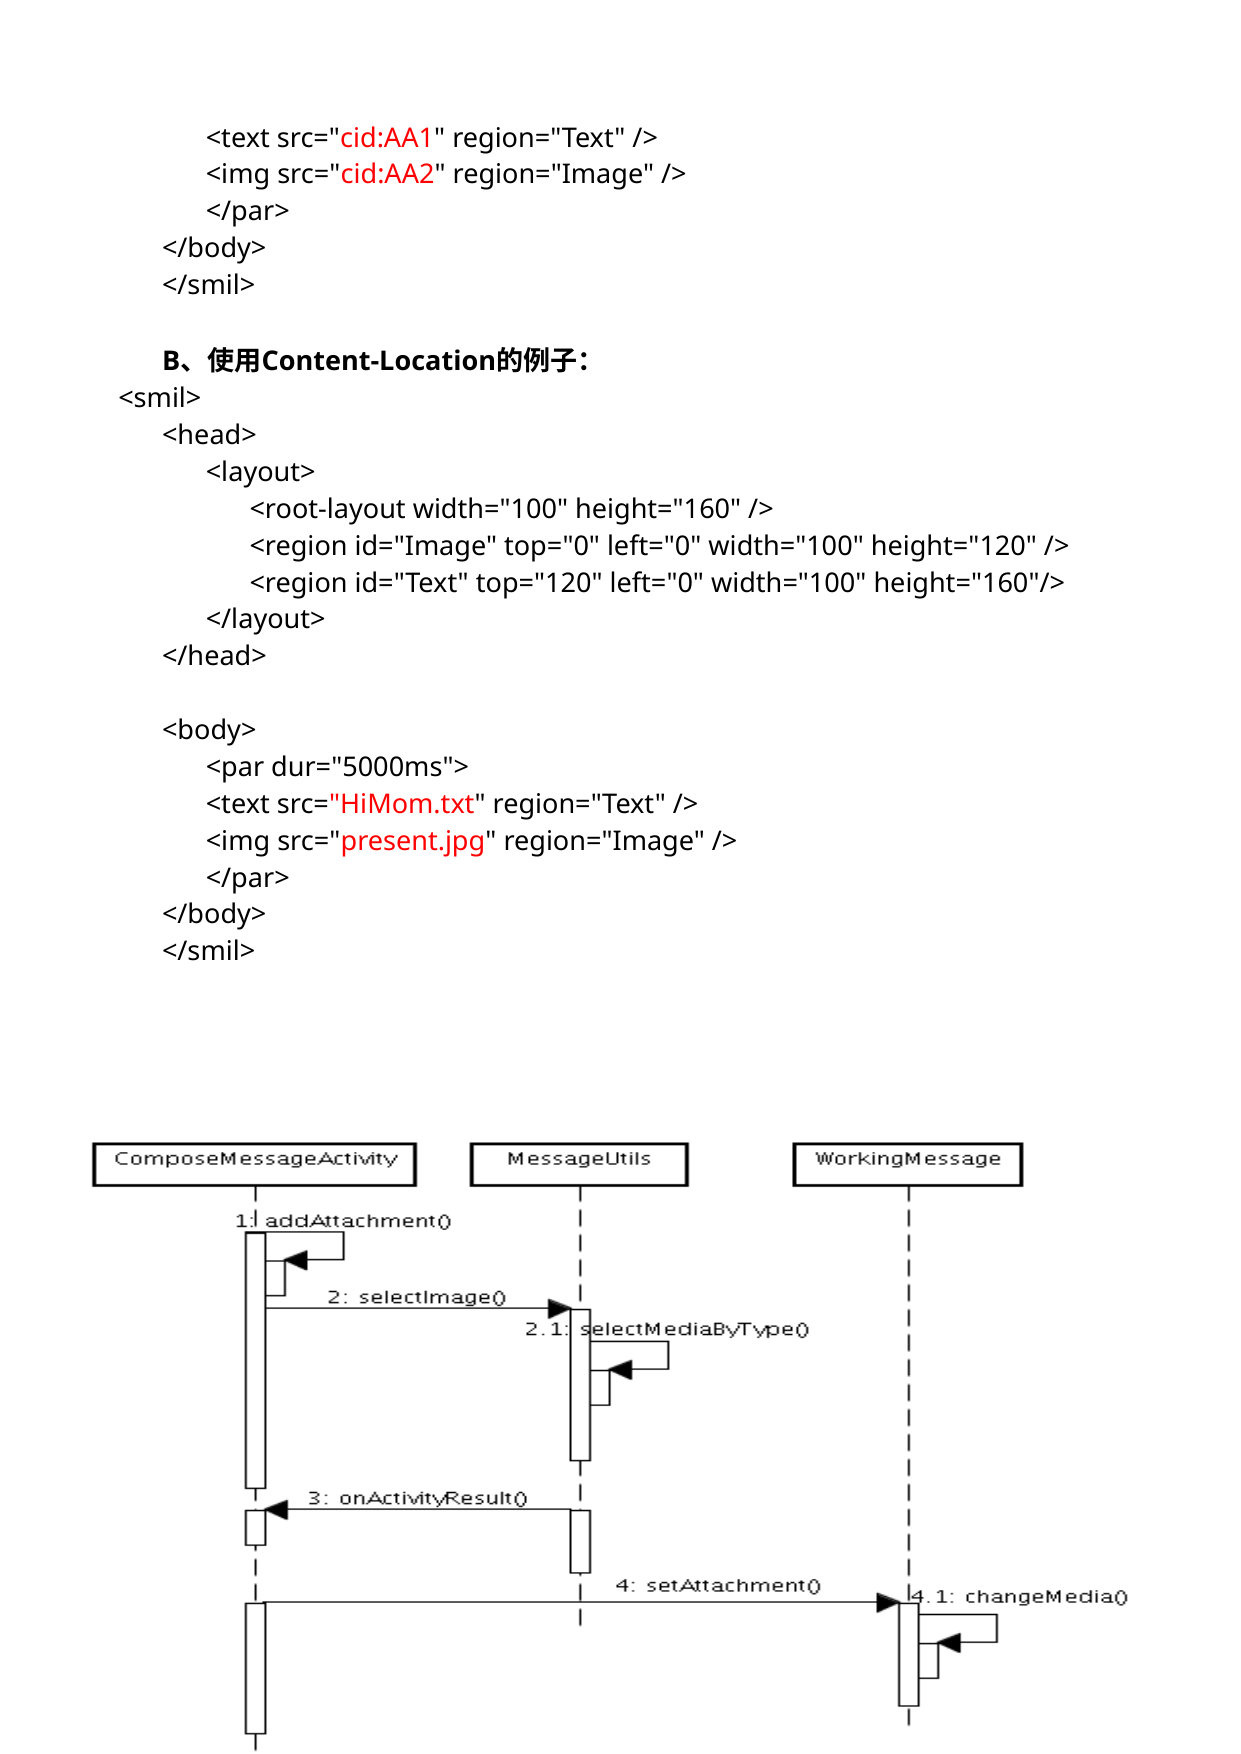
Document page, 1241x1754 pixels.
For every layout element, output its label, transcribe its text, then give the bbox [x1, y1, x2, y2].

text <head> [118, 416, 1122, 452]
text </par> [162, 192, 1122, 229]
text <img src="present.jpg" region="Image" /> [162, 821, 1122, 858]
picture [83, 1133, 1147, 1754]
text <body> [118, 711, 1122, 747]
text <region id="Text" top="120" left="0" width="100" height="160"/> [206, 563, 1122, 600]
text <region id="Image" top="0" left="0" width="100" height="120" /> [206, 526, 1122, 563]
text 五、MMS基本功能及流程 [118, 1124, 1122, 1133]
text </smil> [118, 266, 1122, 302]
text </layout> [162, 600, 1122, 637]
text <smil> [118, 379, 1122, 416]
text </body> [118, 895, 1122, 932]
text <text src="HiMom.txt" region="Text" /> [162, 784, 1122, 821]
text <text src="cid:AA1" region="Text" /> [162, 118, 1122, 155]
text B、使用Content-Location的例子： [118, 339, 1122, 379]
text </smil> [118, 932, 1122, 969]
text <par dur="5000ms"> [162, 747, 1122, 784]
text <layout> [162, 452, 1122, 489]
text </par> [162, 858, 1122, 895]
text </head> [118, 637, 1122, 674]
text <img src="cid:AA2" region="Image" /> [162, 155, 1122, 192]
text </body> [118, 229, 1122, 266]
text <root-layout width="100" height="160" /> [206, 489, 1122, 526]
